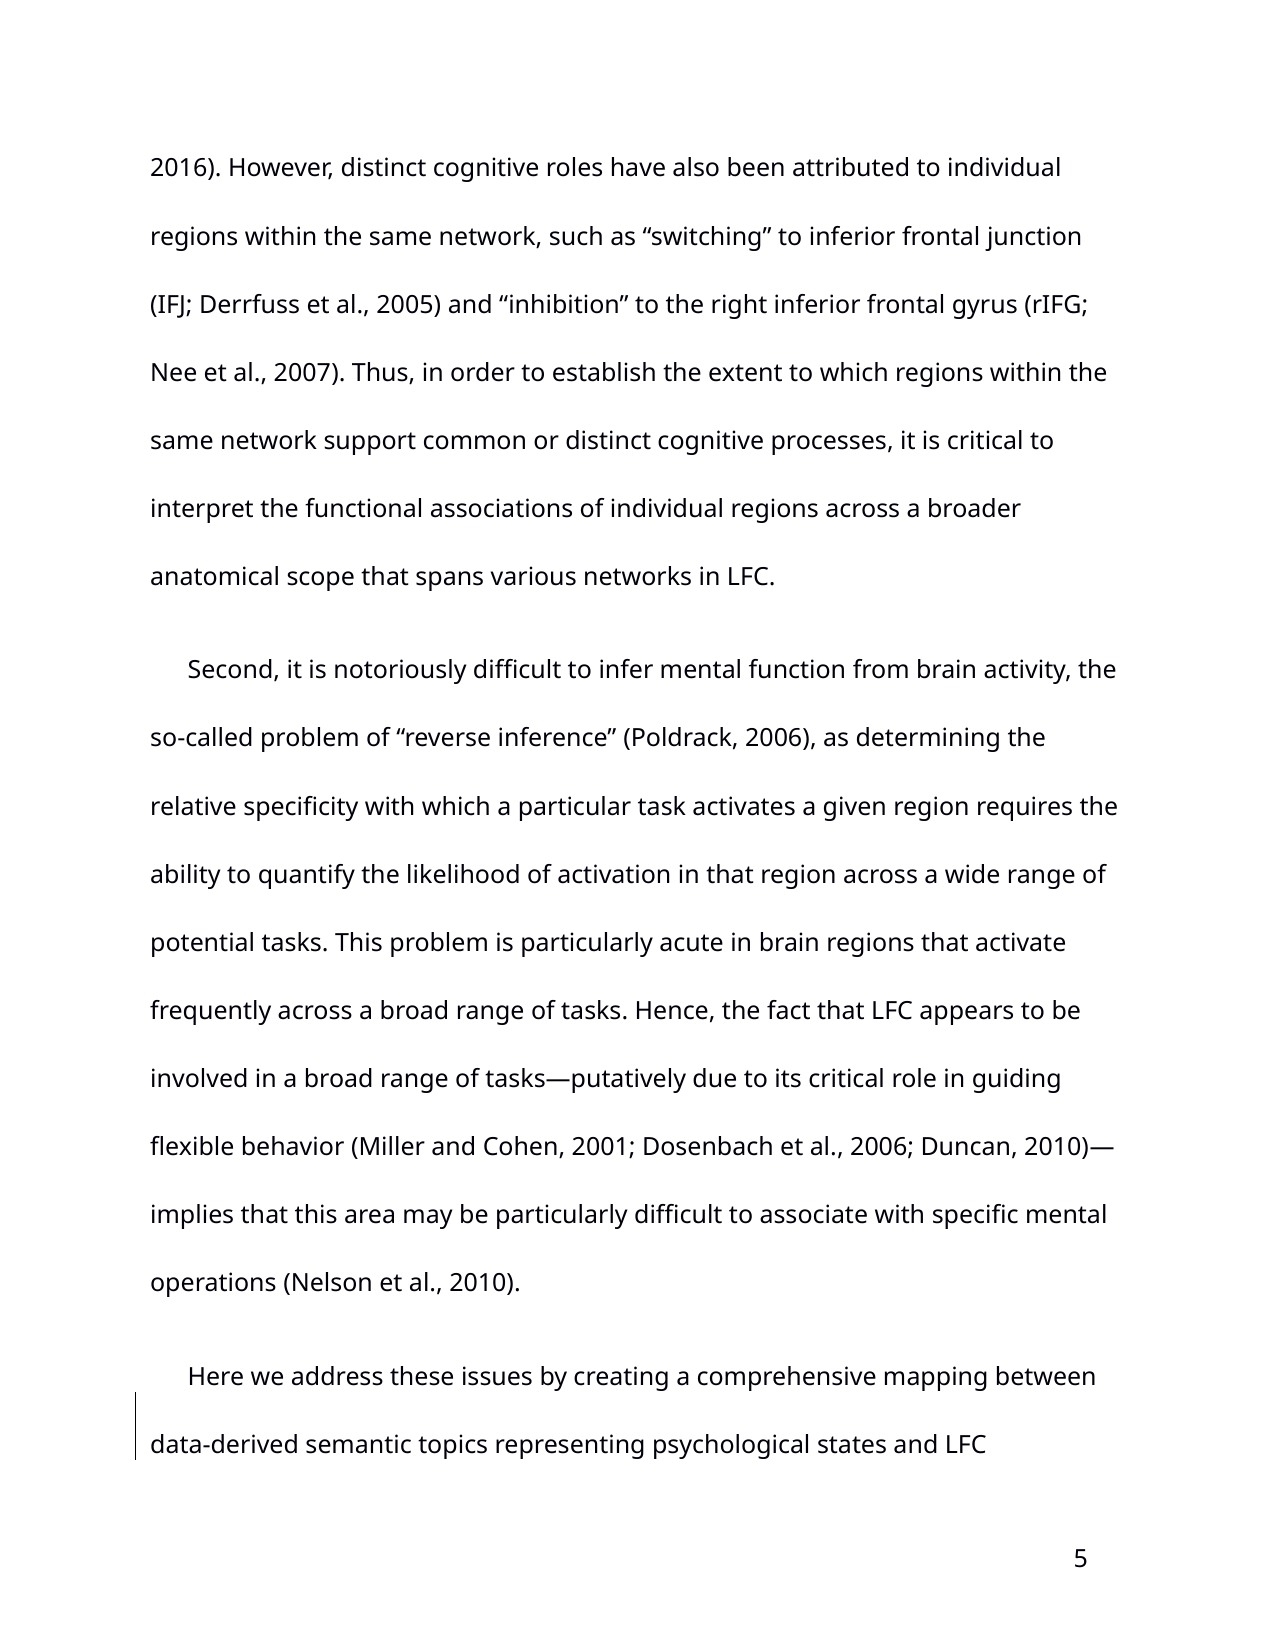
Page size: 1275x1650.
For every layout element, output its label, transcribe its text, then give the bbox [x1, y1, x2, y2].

text Second, it is notoriously difficult to infer mental function from brain activity, the so-called problem of “reverse inference” (Poldrack, 2006), as determining the relative specificity with which a particular task activates a given region requires the ability to quantify the likelihood of activation in that region across a wide range of potential tasks. This problem is particularly acute in brain regions that activate frequently across a broad range of tasks. Hence, the fact that LFC appears to be involved in a broad range of tasks—putatively due to its critical role in guiding flexible behavior (Miller and Cohen, 2001; Dosenbach et al., 2006; Duncan, 2010)—implies that this area may be particularly difficult to associate with specific mental operations (Nelson et al., 2010). [150, 652, 1125, 1299]
text 2016). However, distinct cognitive roles have also been attributed to individual regions within the same network, such as “switching” to inferior frontal junction (IFJ; Derrfuss et al., 2005) and “inhibition” to the right inferior frontal gyrus (rIFG; Nee et al., 2007). Thus, in order to establish the extent to which regions within the same network support common or distinct cognitive processes, it is critical to interpret the functional associations of individual regions across a broader anatomical scope that spans various networks in LFC. [150, 150, 1125, 593]
text Here we address these issues by creating a comprehensive mapping between data-derived semantic topics representing psychological states and LFC [150, 1358, 1125, 1460]
